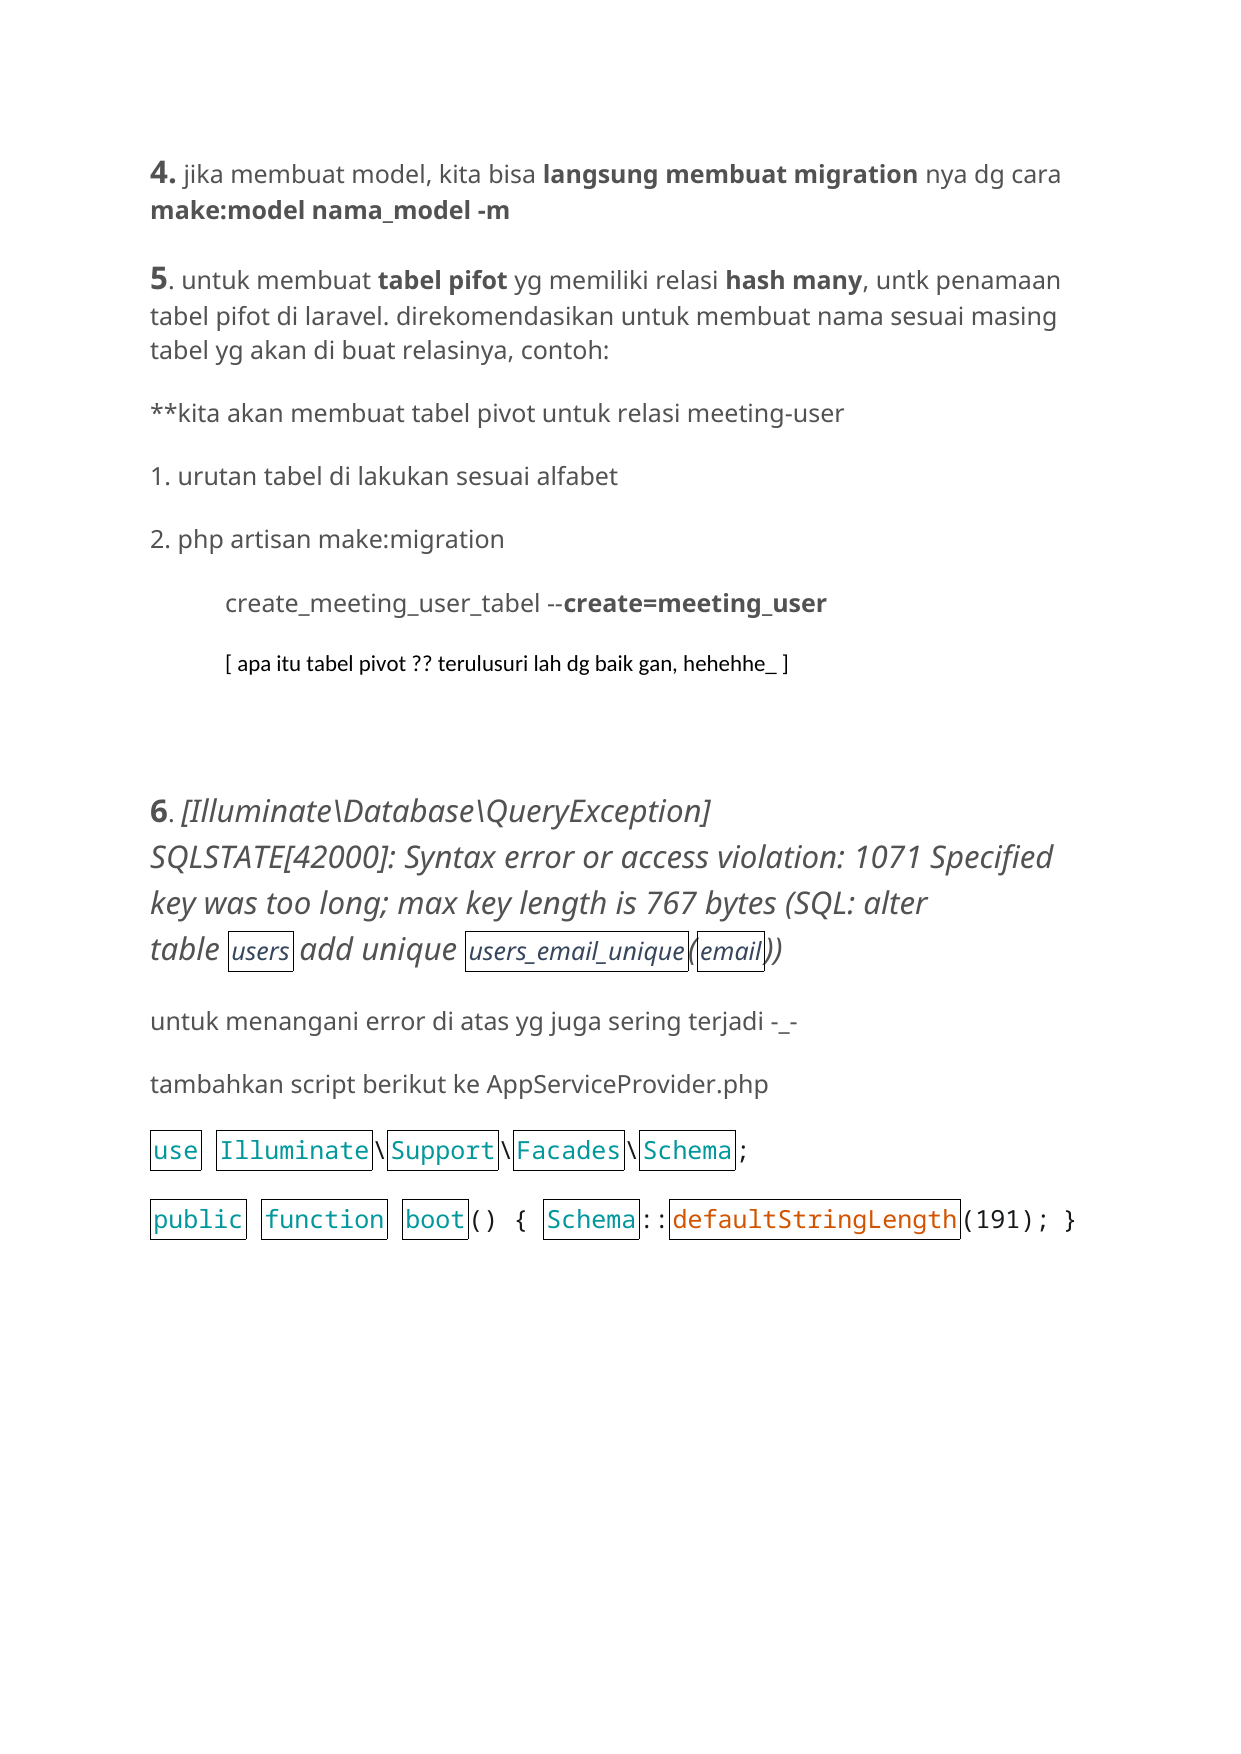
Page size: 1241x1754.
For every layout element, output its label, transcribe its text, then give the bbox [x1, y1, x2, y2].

text create_meeting_user_tabel --create=meeting_user [150, 585, 1090, 619]
text (191); } [961, 1199, 1090, 1239]
text function [262, 1200, 387, 1239]
text public [151, 1200, 246, 1239]
text **kita akan membuat tabel pivot untuk relasi meeting-user [150, 396, 1090, 430]
text use [151, 1131, 201, 1170]
text 1. urutan tabel di lakukan sesuai alfabet [150, 459, 1090, 493]
text 5. untuk membuat tabel pifot yg memiliki relasi hash many, untk penamaan tabel pifot di laravel. direkomendasikan untuk membuat nama sesuai masing tabel yg akan di buat relasinya, contoh: [150, 256, 1090, 367]
text () { [469, 1199, 543, 1239]
text Support [388, 1131, 498, 1170]
text \ [373, 1130, 387, 1170]
text \ [625, 1130, 639, 1170]
text 4. jika membuat model, kita bisa langsung membuat migration nya dg cara make:model nama_model -m [150, 150, 1090, 227]
text tambahkan script berikut ke AppServiceProvider.php [150, 1067, 1090, 1101]
text Facades [514, 1131, 624, 1170]
text defaultStringLength [670, 1200, 960, 1239]
text boot [403, 1200, 468, 1239]
text 2. php artisan make:migration [150, 522, 1090, 556]
text 6. [Illuminate\Database\QueryException] SQLSTATE[42000]: Syntax error or access violation: 1071 Specified key was too long; max key length is 767 bytes (SQL: alter table users add unique users_email_unique(email)) [150, 789, 1090, 971]
text Schema [640, 1131, 735, 1170]
text Illuminate [217, 1131, 372, 1170]
text \ [499, 1130, 513, 1170]
text [ apa itu tabel pivot ?? terulusuri lah dg baik gan, hehehhe_ ] [150, 649, 1090, 677]
text ; [736, 1130, 1090, 1170]
text :: [640, 1199, 669, 1239]
text untuk menangani error di atas yg juga sering terjadi -_- [150, 1003, 1090, 1037]
text Schema [544, 1200, 639, 1239]
